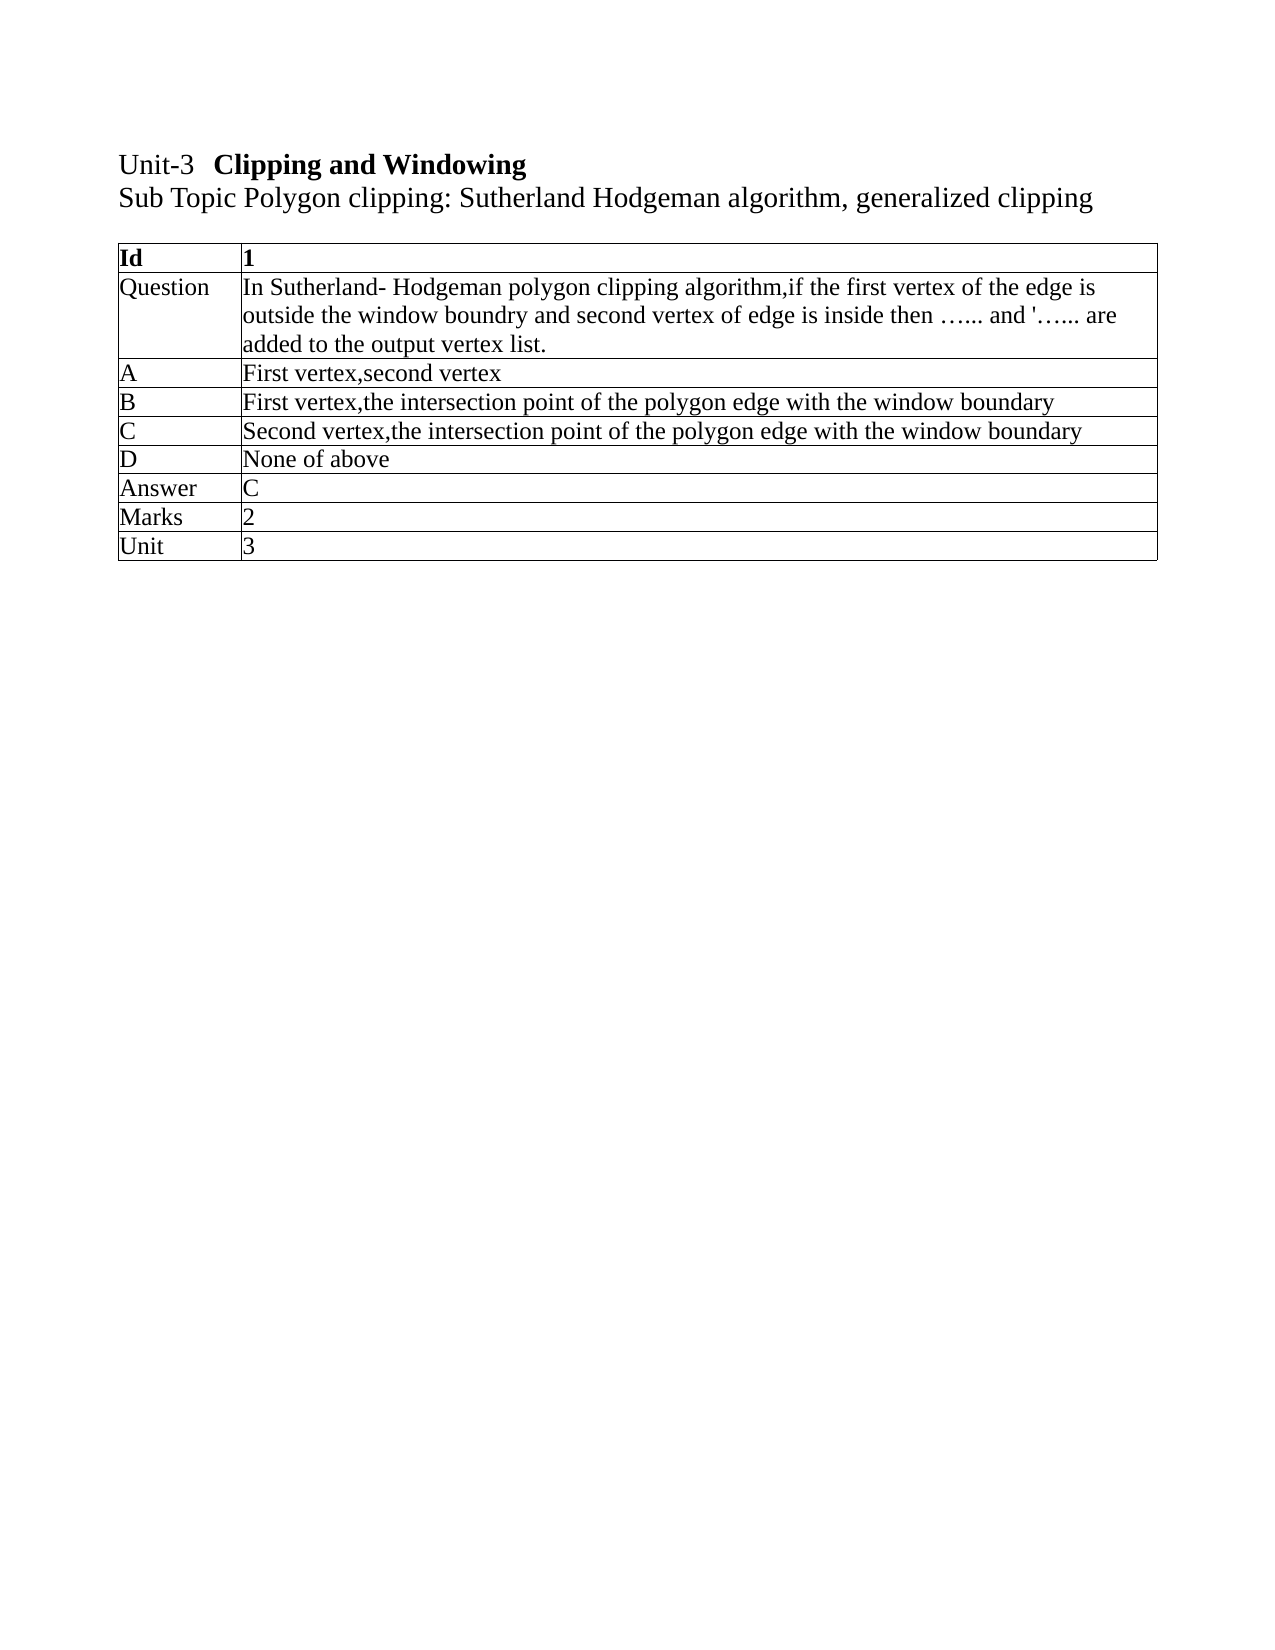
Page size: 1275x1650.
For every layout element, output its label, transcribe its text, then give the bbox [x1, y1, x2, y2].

table_cell Question [119, 273, 241, 358]
table_cell Marks [119, 503, 241, 531]
table_cell 3 [242, 532, 1157, 560]
table_cell Second vertex,the intersection point of the polygon edge with the window boundary [242, 417, 1157, 444]
table_cell In Sutherland- Hodgeman polygon clipping algorithm,if the first vertex of the edge is outside the window boundry and second vertex of edge is inside then …... and '…... are added to the output vertex list. [242, 273, 1157, 358]
table_cell A [119, 359, 241, 387]
table_header Id [119, 244, 241, 272]
table_cell Answer [119, 474, 241, 502]
text Sub Topic Polygon clipping: Sutherland Hodgeman algorithm, generalized clipping [118, 180, 1157, 214]
table_cell D [119, 446, 241, 473]
table_cell Unit [119, 532, 241, 560]
table_header 1 [242, 244, 1157, 272]
text Unit-3 Clipping and Windowing [118, 147, 1157, 180]
table_cell C [119, 417, 241, 444]
table_cell First vertex,the intersection point of the polygon edge with the window boundary [242, 388, 1157, 416]
table_cell None of above [242, 446, 1157, 473]
table_cell B [119, 388, 241, 416]
table_cell 2 [242, 503, 1157, 531]
table_cell First vertex,second vertex [242, 359, 1157, 387]
table_cell C [242, 474, 1157, 502]
